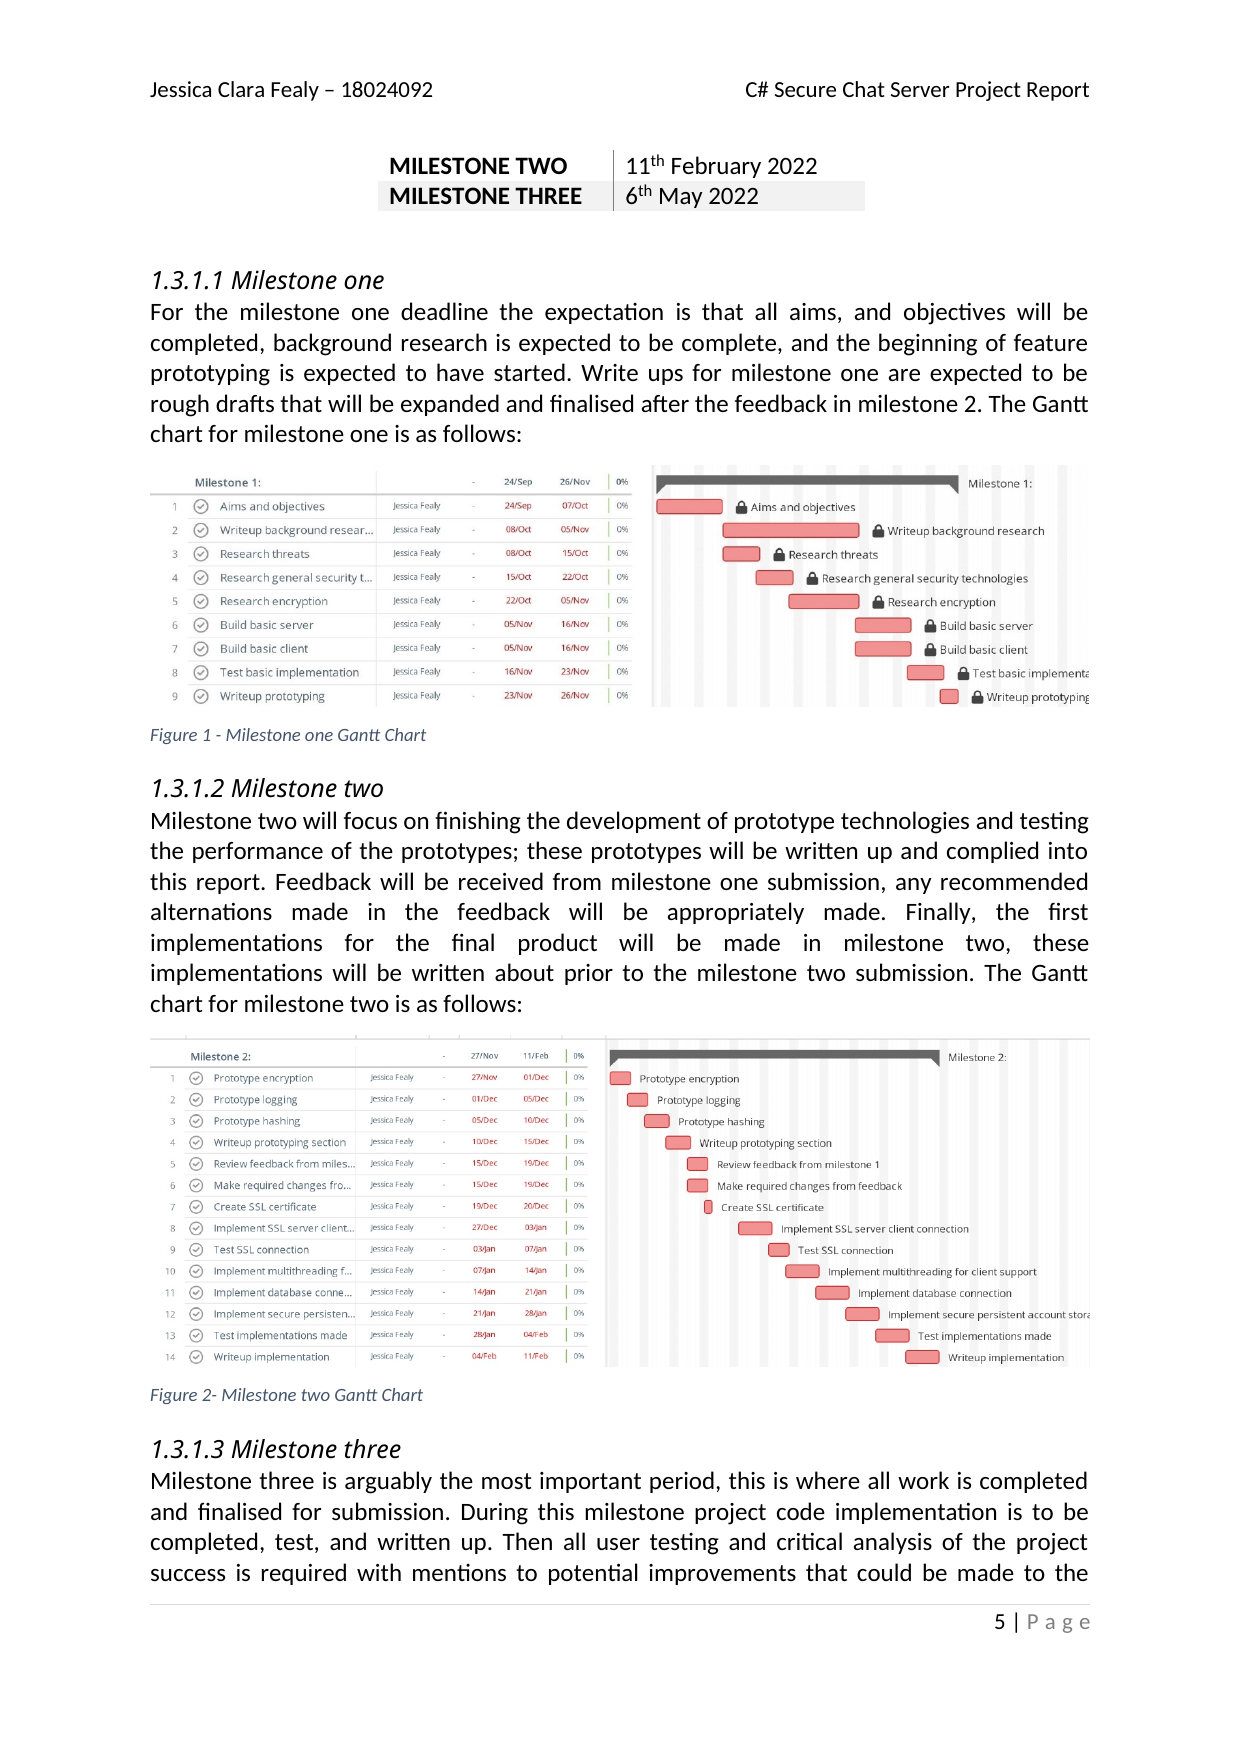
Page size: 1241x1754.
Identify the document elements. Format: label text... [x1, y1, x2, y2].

text Milestone three is arguably the most important period, this is where all work is completed and finalised for submission. During this milestone project code implementation is to be completed, test, and written up. Then all user testing and critical analysis of the project success is required with mentions to potential improvements that could be made to the [150, 1465, 1090, 1587]
table_cell 11th February 2022 [614, 150, 865, 181]
text Figure 1 - Milestone one Gantt Chart [150, 723, 1090, 746]
table_cell 6th May 2022 [614, 181, 865, 211]
subtitle 1.3.1.2 Milestone two [150, 771, 1090, 805]
subtitle 1.3.1.3 Milestone three [150, 1431, 1090, 1465]
subtitle 1.3.1.1 Milestone one [150, 262, 1090, 296]
table_cell Milestone Three [378, 181, 613, 211]
text For the milestone one deadline the expectation is that all aims, and objectives will be completed, background research is expected to be complete, and the beginning of feature prototyping is expected to have started. Write ups for milestone one are expected to be rough drafts that will be expanded and finalised after the feedback in milestone 2. The Gantt chart for milestone one is as follows: [150, 296, 1090, 449]
table_cell Milestone Two [378, 150, 613, 181]
text Figure 2- Milestone two Gantt Chart [150, 1383, 1090, 1406]
text Milestone two will focus on finishing the development of prototype technologies and testing the performance of the prototypes; these prototypes will be written up and complied into this report. Feedback will be received from milestone one submission, any recommended alternations made in the feedback will be appropriately made. Finally, the first implementations for the final product will be made in milestone two, these implementations will be written about prior to the milestone two submission. The Gantt chart for milestone two is as follows: [150, 805, 1090, 1019]
